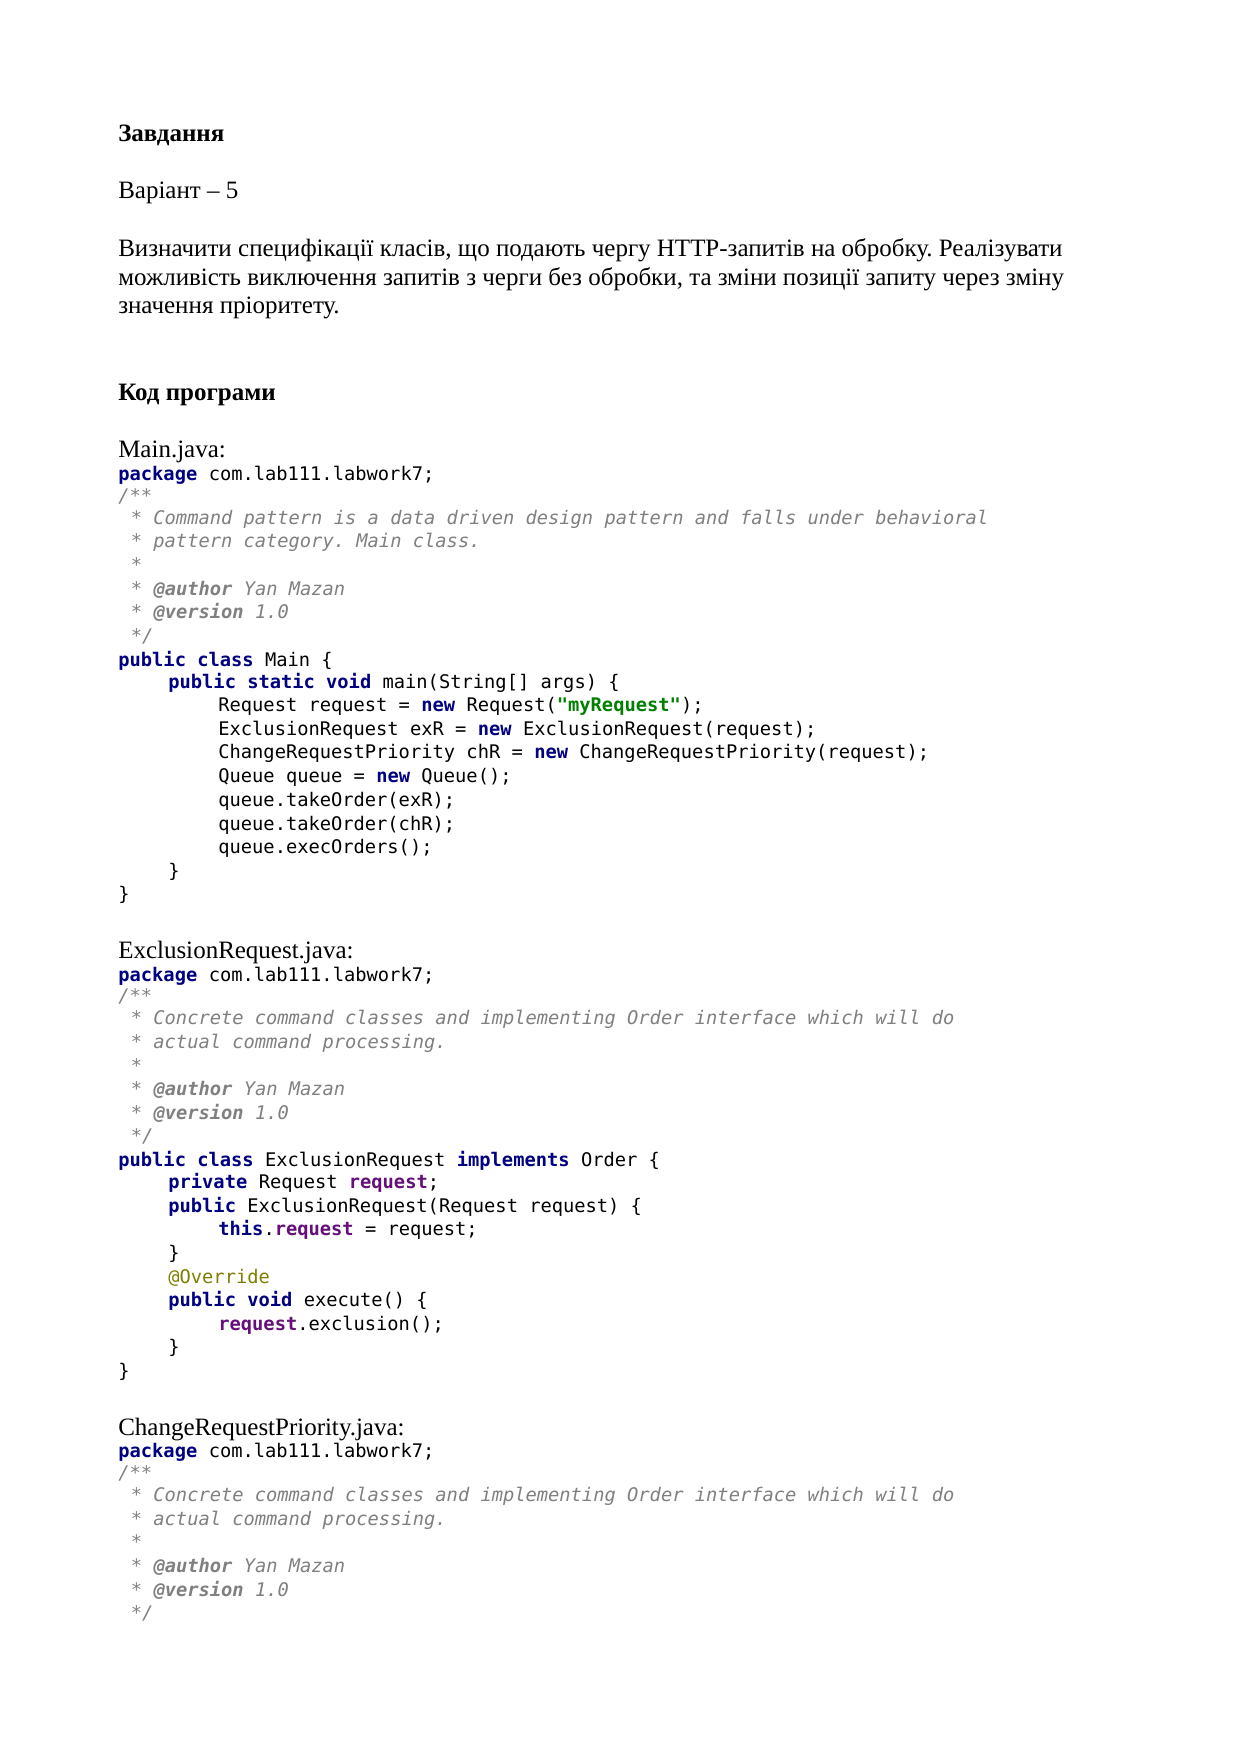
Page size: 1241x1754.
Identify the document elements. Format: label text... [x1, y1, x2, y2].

text public void execute() { [118, 1289, 1122, 1313]
text * @version 1.0 [118, 1579, 1122, 1602]
text * @version 1.0 [118, 601, 1122, 625]
text queue.takeOrder(chR); [118, 812, 1122, 836]
text queue.execOrders(); [118, 836, 1122, 860]
text public static void main(String[] args) { [118, 671, 1122, 694]
text */ [118, 1602, 1122, 1626]
text request.exclusion(); [118, 1313, 1122, 1337]
text ChangeRequestPriority.java: [118, 1412, 1122, 1440]
text public class Main { [118, 649, 1122, 671]
text ChangeRequestPriority chR = new ChangeRequestPriority(request); [118, 742, 1122, 765]
text * @author Yan Mazan [118, 578, 1122, 601]
text } [118, 1337, 1122, 1360]
text ExclusionRequest exR = new ExclusionRequest(request); [118, 718, 1122, 742]
text * Command pattern is a data driven design pattern and falls under behavioral [118, 507, 1122, 531]
text * Concrete command classes and implementing Order interface which will do [118, 1007, 1122, 1031]
text package com.lab111.labwork7; [118, 1440, 1122, 1462]
text * [118, 1531, 1122, 1555]
text /** [118, 485, 1122, 507]
text * Concrete command classes and implementing Order interface which will do [118, 1484, 1122, 1508]
text */ [118, 1126, 1122, 1149]
text public ExclusionRequest(Request request) { [118, 1195, 1122, 1218]
text } [118, 883, 1122, 905]
text queue.takeOrder(exR); [118, 789, 1122, 812]
text */ [118, 625, 1122, 649]
text * @author Yan Mazan [118, 1078, 1122, 1102]
text package com.lab111.labwork7; [118, 963, 1122, 985]
text Визначити специфікації класів, що подають чергу HTTP-запитів на обробку. Реалізувати можливість виключення запитів з черги без обробки, та зміни позиції запиту через зміну значення пріоритету. [118, 233, 1122, 319]
text * actual command processing. [118, 1031, 1122, 1054]
text * [118, 554, 1122, 578]
text /** [118, 985, 1122, 1007]
text public class ExclusionRequest implements Order { [118, 1149, 1122, 1171]
text Завдання [118, 118, 1122, 147]
text * @author Yan Mazan [118, 1555, 1122, 1579]
text } [118, 860, 1122, 883]
text Queue queue = new Queue(); [118, 765, 1122, 789]
text Варіант – 5 [118, 176, 1122, 204]
text package com.lab111.labwork7; [118, 463, 1122, 485]
text private Request request; [118, 1171, 1122, 1195]
text * @version 1.0 [118, 1102, 1122, 1126]
text Request request = new Request("myRequest"); [118, 694, 1122, 718]
text * pattern category. Main class. [118, 531, 1122, 554]
text } [118, 1360, 1122, 1382]
text Код програми [118, 377, 1122, 406]
text } [118, 1242, 1122, 1266]
text Main.java: [118, 434, 1122, 463]
text /** [118, 1462, 1122, 1484]
text * [118, 1054, 1122, 1078]
text @Override [118, 1266, 1122, 1289]
text this.request = request; [118, 1218, 1122, 1242]
text ExclusionRequest.java: [118, 935, 1122, 963]
text * actual command processing. [118, 1508, 1122, 1531]
